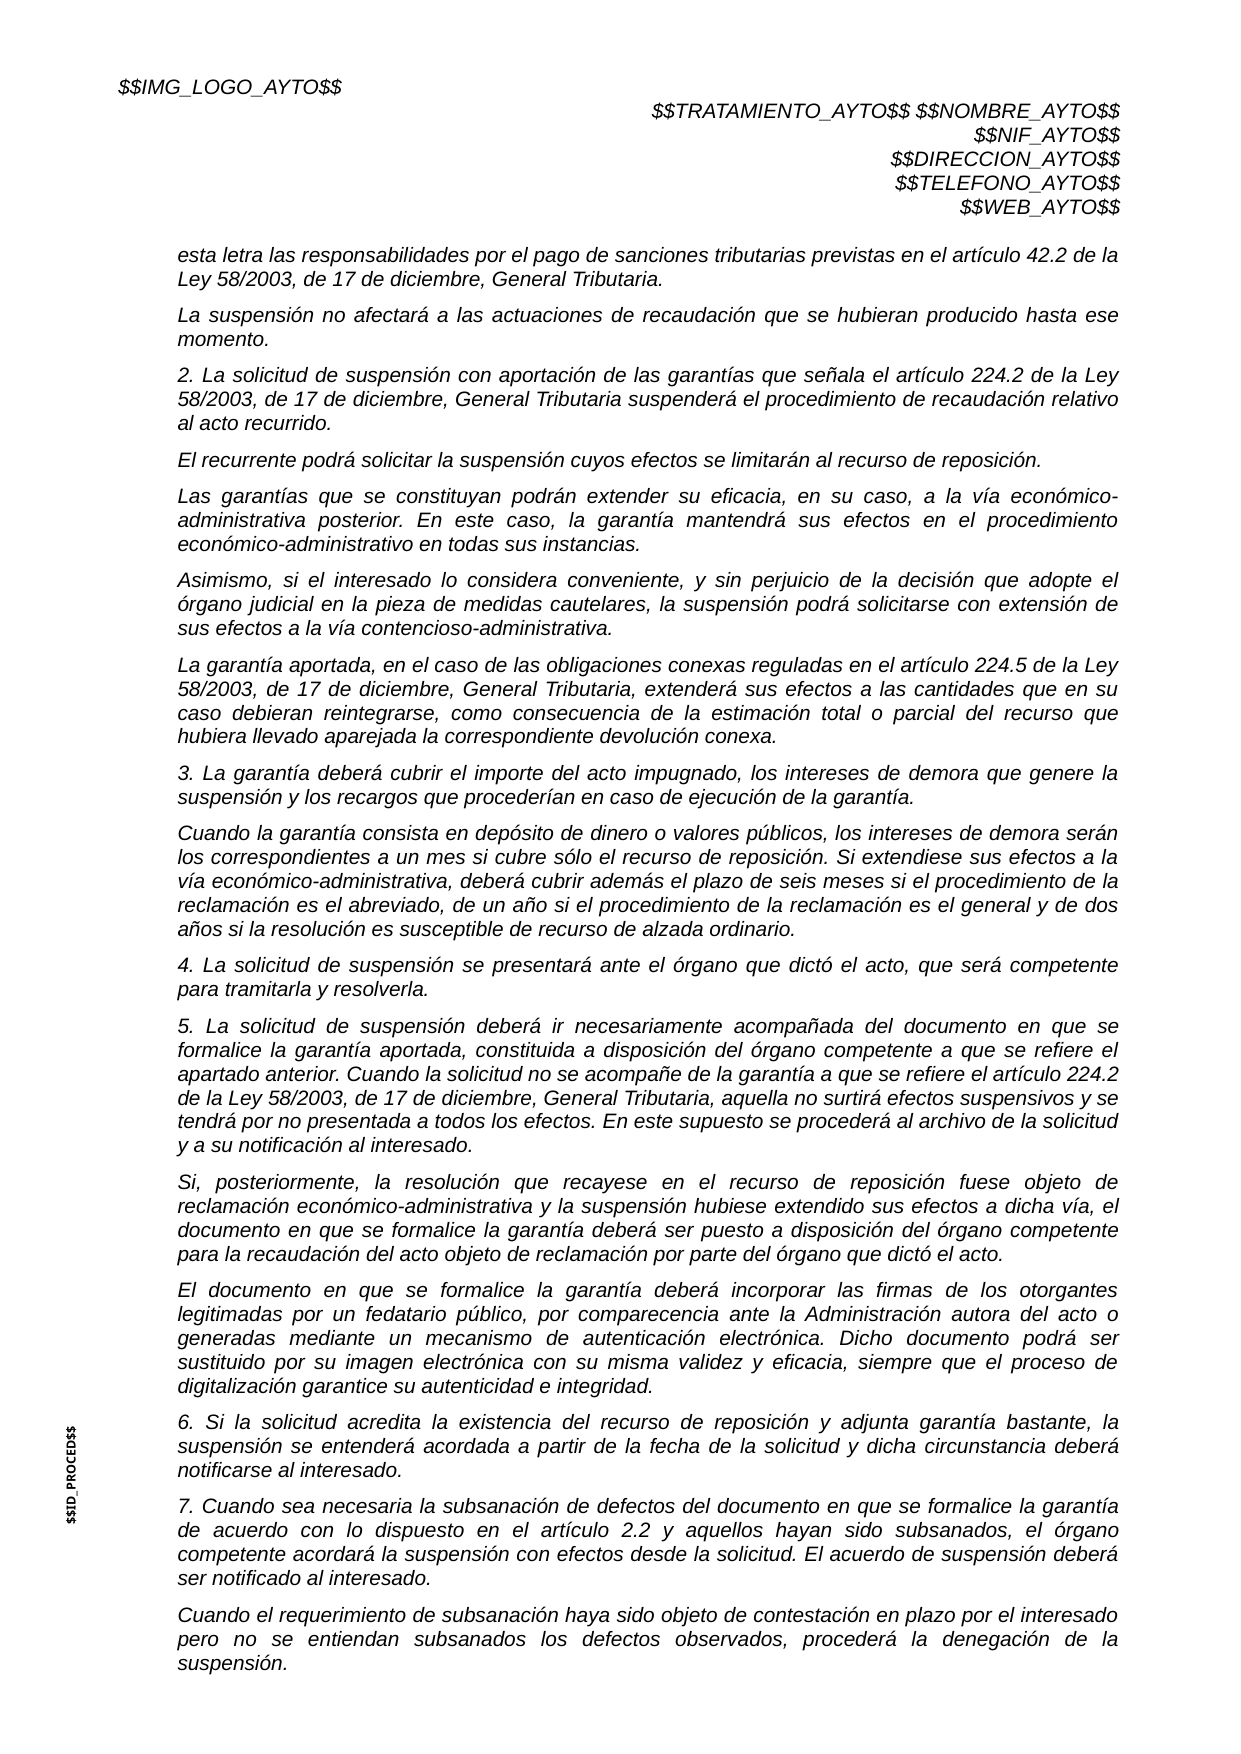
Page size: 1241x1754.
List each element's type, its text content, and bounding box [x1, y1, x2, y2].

text Asimismo, si el interesado lo considera conveniente, y sin perjuicio de la decisión que adopte el órgano judicial en la pieza de medidas cautelares, la suspensión podrá solicitarse con extensión de sus efectos a la vía contencioso-administrativa. [177, 568, 1122, 640]
text 4. La solicitud de suspensión se presentará ante el órgano que dictó el acto, que será competente para tramitarla y resolverla. [177, 953, 1122, 1001]
text 6. Si la solicitud acredita la existencia del recurso de reposición y adjunta garantía bastante, la suspensión se entenderá acordada a partir de la fecha de la solicitud y dicha circunstancia deberá notificarse al interesado. [177, 1410, 1122, 1482]
text esta letra las responsabilidades por el pago de sanciones tributarias previstas en el artículo 42.2 de la Ley 58/2003, de 17 de diciembre, General Tributaria. [177, 243, 1122, 291]
text Cuando la garantía consista en depósito de dinero o valores públicos, los intereses de demora serán los correspondientes a un mes si cubre sólo el recurso de reposición. Si extendiese sus efectos a la vía económico-administrativa, deberá cubrir además el plazo de seis meses si el procedimiento de la reclamación es el abreviado, de un año si el procedimiento de la reclamación es el general y de dos años si la resolución es susceptible de recurso de alzada ordinario. [177, 821, 1122, 941]
text La suspensión no afectará a las actuaciones de recaudación que se hubieran producido hasta ese momento. [177, 303, 1122, 351]
text 5. La solicitud de suspensión deberá ir necesariamente acompañada del documento en que se formalice la garantía aportada, constituida a disposición del órgano competente a que se refiere el apartado anterior. Cuando la solicitud no se acompañe de la garantía a que se refiere el artículo 224.2 de la Ley 58/2003, de 17 de diciembre, General Tributaria, aquella no surtirá efectos suspensivos y se tendrá por no presentada a todos los efectos. En este supuesto se procederá al archivo de la solicitud y a su notificación al interesado. [177, 1013, 1122, 1157]
text El documento en que se formalice la garantía deberá incorporar las firmas de los otorgantes legitimadas por un fedatario público, por comparecencia ante la Administración autora del acto o generadas mediante un mecanismo de autenticación electrónica. Dicho documento podrá ser sustituido por su imagen electrónica con su misma validez y eficacia, siempre que el proceso de digitalización garantice su autenticidad e integridad. [177, 1278, 1122, 1398]
text 2. La solicitud de suspensión con aportación de las garantías que señala el artículo 224.2 de la Ley 58/2003, de 17 de diciembre, General Tributaria suspenderá el procedimiento de recaudación relativo al acto recurrido. [177, 363, 1122, 435]
text 3. La garantía deberá cubrir el importe del acto impugnado, los intereses de demora que genere la suspensión y los recargos que procederían en caso de ejecución de la garantía. [177, 761, 1122, 809]
text 7. Cuando sea necesaria la subsanación de defectos del documento en que se formalice la garantía de acuerdo con lo dispuesto en el artículo 2.2 y aquellos hayan sido subsanados, el órgano competente acordará la suspensión con efectos desde la solicitud. El acuerdo de suspensión deberá ser notificado al interesado. [177, 1494, 1122, 1590]
text Cuando el requerimiento de subsanación haya sido objeto de contestación en plazo por el interesado pero no se entiendan subsanados los defectos observados, procederá la denegación de la suspensión. [177, 1603, 1122, 1674]
text Si, posteriormente, la resolución que recayese en el recurso de reposición fuese objeto de reclamación económico-administrativa y la suspensión hubiese extendido sus efectos a dicha vía, el documento en que se formalice la garantía deberá ser puesto a disposición del órgano competente para la recaudación del acto objeto de reclamación por parte del órgano que dictó el acto. [177, 1170, 1122, 1266]
text Las garantías que se constituyan podrán extender su eficacia, en su caso, a la vía económico-administrativa posterior. En este caso, la garantía mantendrá sus efectos en el procedimiento económico-administrativo en todas sus instancias. [177, 484, 1122, 556]
text La garantía aportada, en el caso de las obligaciones conexas reguladas en el artículo 224.5 de la Ley 58/2003, de 17 de diciembre, General Tributaria, extenderá sus efectos a las cantidades que en su caso debieran reintegrarse, como consecuencia de la estimación total o parcial del recurso que hubiera llevado aparejada la correspondiente devolución conexa. [177, 652, 1122, 748]
text El recurrente podrá solicitar la suspensión cuyos efectos se limitarán al recurso de reposición. [177, 448, 1122, 472]
